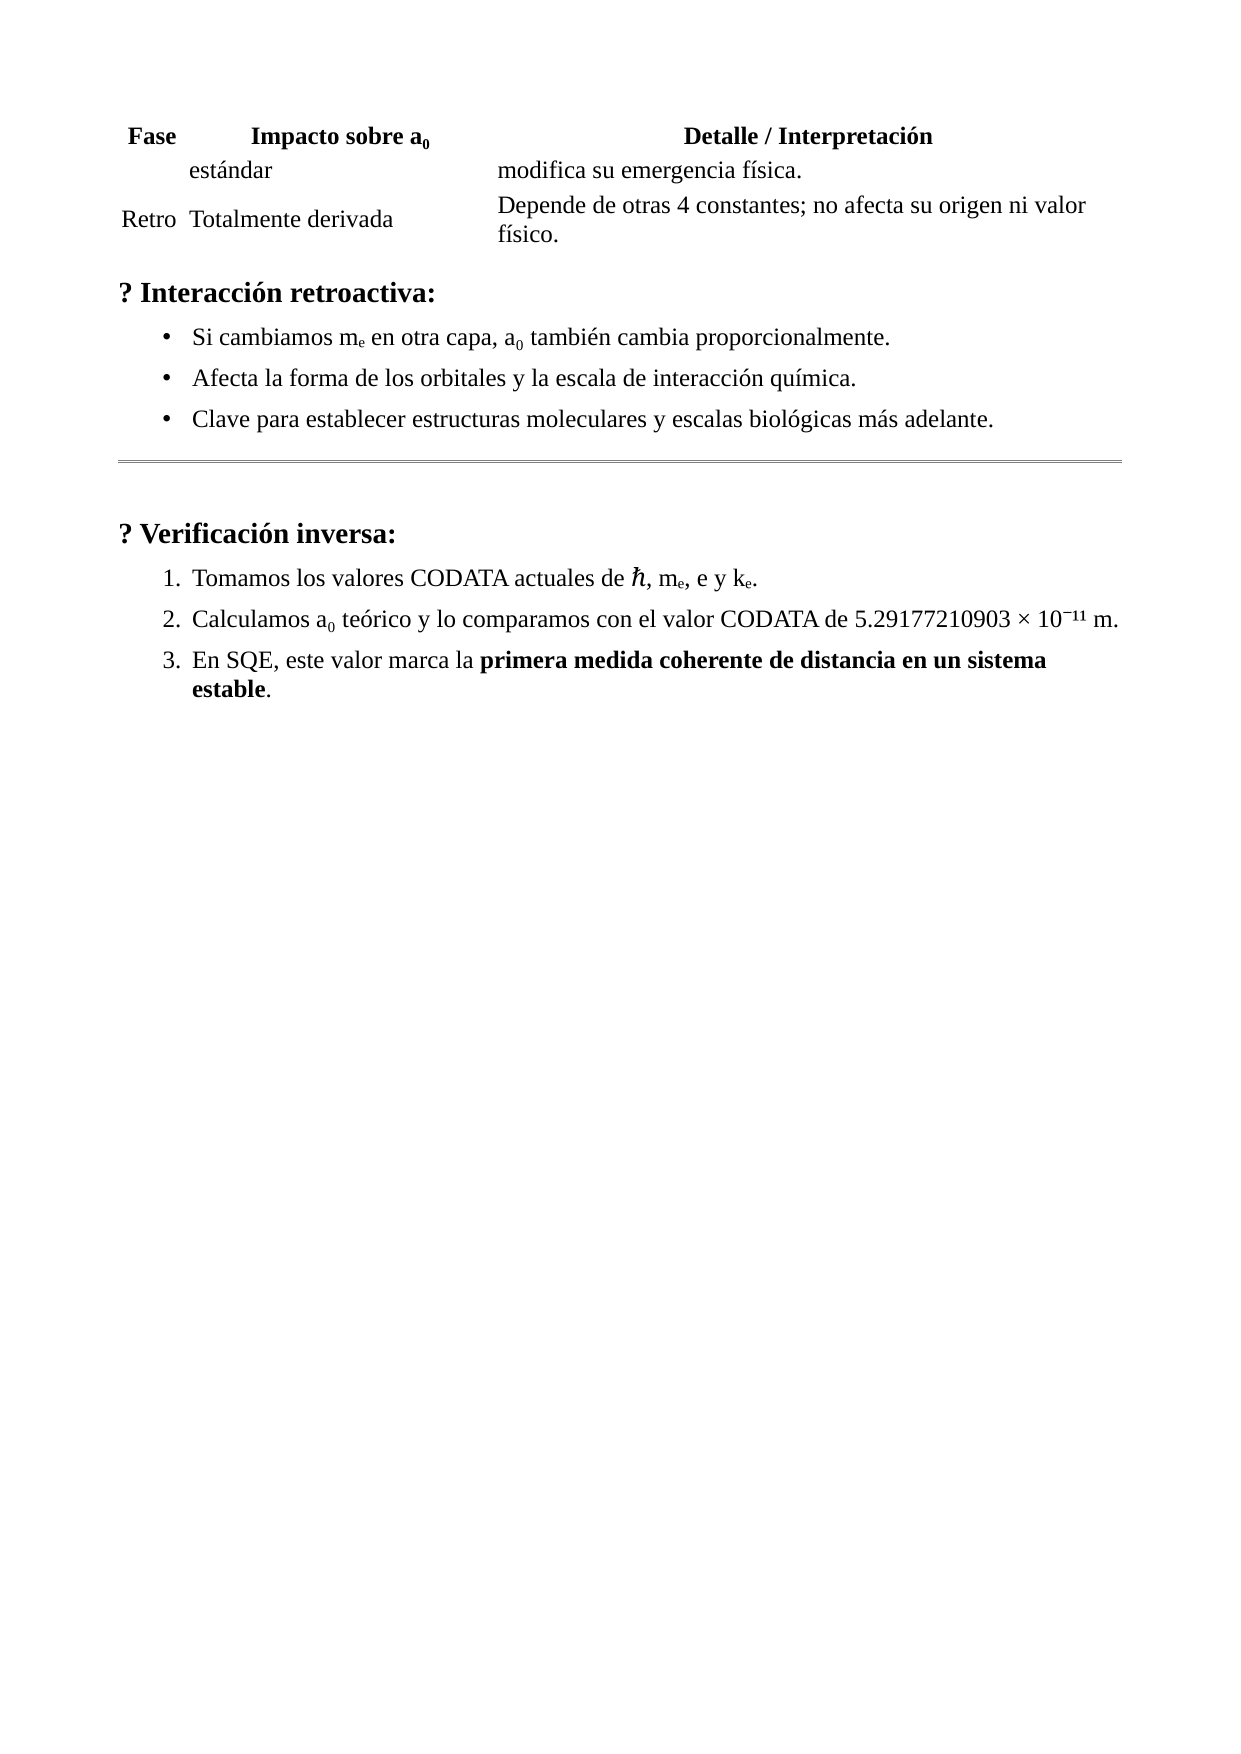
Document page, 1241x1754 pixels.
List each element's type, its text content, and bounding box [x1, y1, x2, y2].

table_cell [118, 153, 186, 187]
subtitle ? Verificación inversa: [118, 517, 1122, 550]
table_header Detalle / Interpretación [494, 118, 1122, 153]
list En SQE, este valor marca la primera medida coherente de distancia en un sistema estable. [162, 645, 1122, 703]
list Afecta la forma de los orbitales y la escala de interacción química. [162, 363, 1122, 392]
list Si cambiamos mₑ en otra capa, a₀ también cambia proporcionalmente. [162, 322, 1122, 350]
list Clave para establecer estructuras moleculares y escalas biológicas más adelante. [162, 404, 1122, 433]
list Tomamos los valores CODATA actuales de ℏ, mₑ, e y kₑ. [162, 563, 1122, 591]
list Calculamos a₀ teórico y lo comparamos con el valor CODATA de 5.29177210903 × 10⁻¹¹ m. [162, 604, 1122, 633]
table_header Impacto sobre a₀ [186, 118, 494, 153]
table_cell Depende de otras 4 constantes; no afecta su origen ni valor físico. [494, 187, 1122, 251]
table_cell Retro [118, 187, 186, 251]
table_cell estándar [186, 153, 494, 187]
table_header Fase [118, 118, 186, 153]
subtitle ? Interacción retroactiva: [118, 276, 1122, 309]
table_cell modifica su emergencia física. [494, 153, 1122, 187]
table_cell Totalmente derivada [186, 187, 494, 251]
